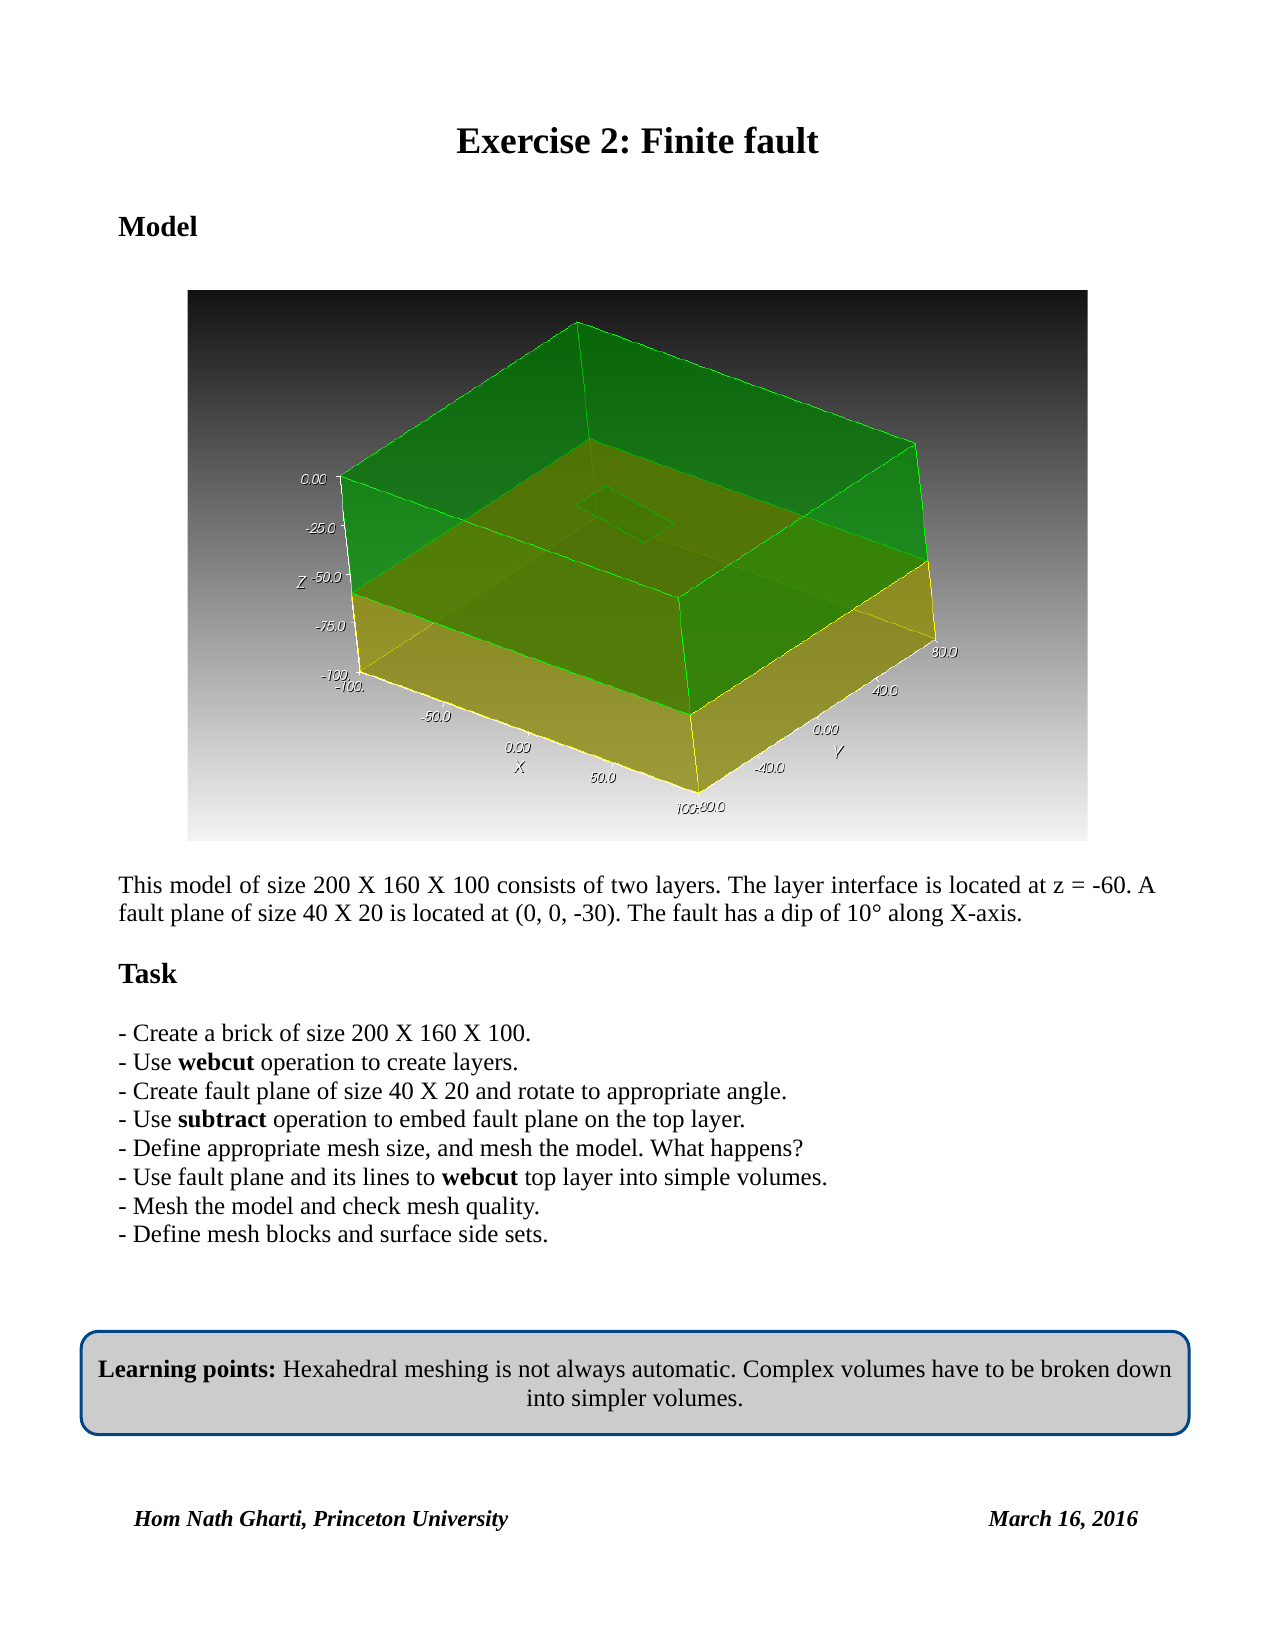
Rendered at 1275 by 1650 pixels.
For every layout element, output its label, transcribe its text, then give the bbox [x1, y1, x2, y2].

text - Create a brick of size 200 X 160 X 100. [118, 1018, 1157, 1047]
text Exercise 2: Finite fault [118, 118, 1157, 161]
text - Create fault plane of size 40 X 20 and rotate to appropriate angle. [118, 1076, 1157, 1104]
text - Use webcut operation to create layers. [118, 1047, 1157, 1076]
text Task [118, 956, 1157, 989]
text - Use subtract operation to embed fault plane on the top layer. [118, 1104, 1157, 1133]
text Model [118, 209, 1157, 243]
text - Use fault plane and its lines to webcut top layer into simple volumes. [118, 1162, 1157, 1191]
text This model of size 200 X 160 X 100 consists of two layers. The layer interface is located at z = -60. A fault plane of size 40 X 20 is located at (0, 0, -30). The fault has a dip of 10° along X-axis. [118, 870, 1157, 927]
text - Define mesh blocks and surface side sets. [118, 1219, 1157, 1248]
text - Define appropriate mesh size, and mesh the model. What happens? [118, 1133, 1157, 1162]
text - Mesh the model and check mesh quality. [118, 1191, 1157, 1219]
picture [187, 290, 1088, 841]
